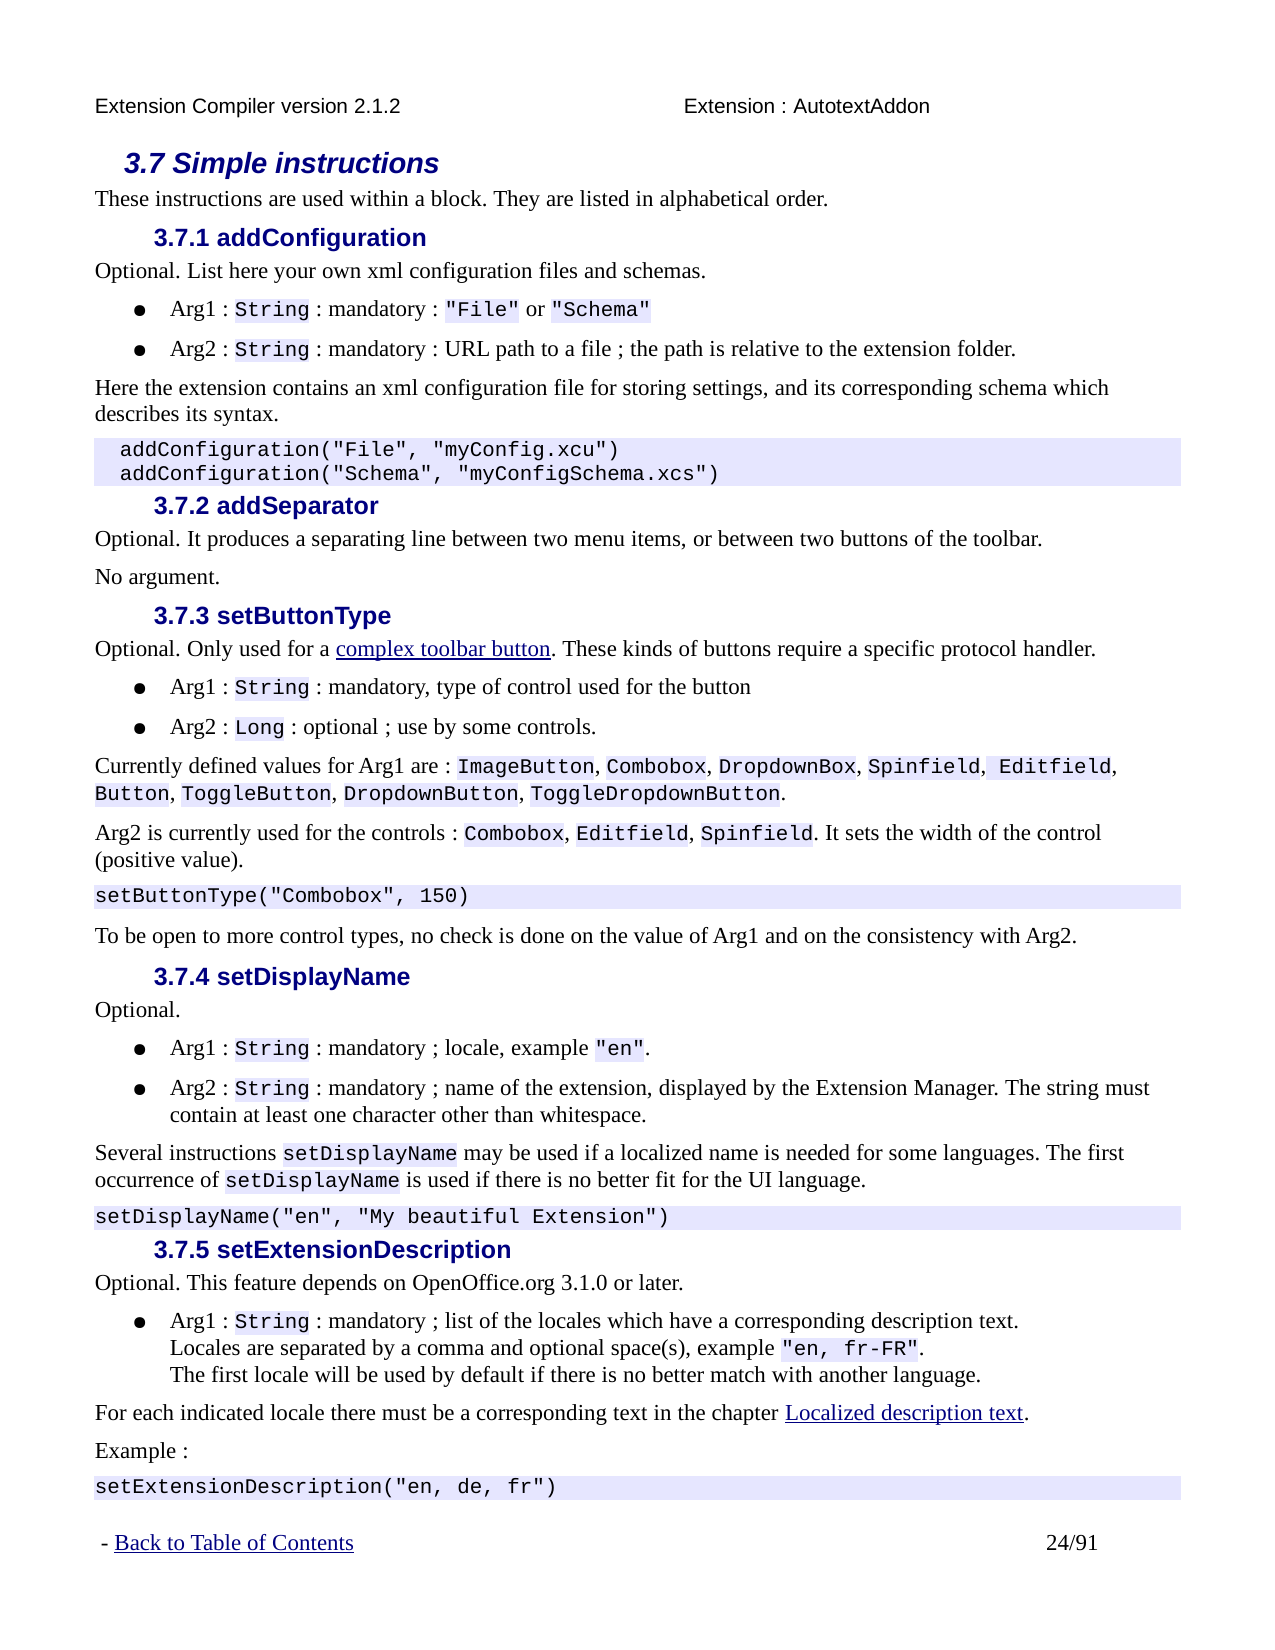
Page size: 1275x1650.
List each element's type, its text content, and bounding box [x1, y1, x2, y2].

text Optional. This feature depends on OpenOffice.org 3.1.0 or later. [94, 1270, 1181, 1296]
list Arg2 : String : mandatory : URL path to a file ; the path is relative to the extension folder. [132, 335, 1181, 362]
subtitle setExtensionDescription [153, 1236, 1181, 1264]
subtitle setButtonType [153, 602, 1181, 630]
text No argument. [94, 564, 1181, 590]
subtitle addSeparator [153, 492, 1181, 520]
text Optional. [94, 997, 1181, 1023]
list Arg2 : String : mandatory ; name of the extension, displayed by the Extension Manager. The string must contain at least one character other than whitespace. [132, 1075, 1181, 1127]
list Arg1 : String : mandatory, type of control used for the button [132, 674, 1181, 701]
list Arg1 : String : mandatory ; locale, example "en". [132, 1035, 1181, 1062]
text setExtensionDescription("en, de, fr") [94, 1476, 1181, 1500]
text Arg2 is currently used for the controls : Combobox, Editfield, Spinfield. It sets the width of the control (positive value). [94, 820, 1181, 872]
list Arg1 : String : mandatory : "File" or "Schema" [132, 296, 1181, 323]
subtitle setDisplayName [153, 963, 1181, 991]
text setButtonType("Combobox", 150) [94, 885, 1181, 909]
list Arg1 : String : mandatory ; list of the locales which have a corresponding description text. Locales are separated by a comma and optional space(s), example "en, fr-FR". The first locale will be used by default if there is no better match with another language. [132, 1308, 1181, 1388]
text setDisplayName("en", "My beautiful Extension") [94, 1206, 1181, 1230]
list Arg2 : Long : optional ; use by some controls. [132, 714, 1181, 741]
subtitle addConfiguration [153, 224, 1181, 252]
text Several instructions setDisplayName may be used if a localized name is needed for some languages. The first occurrence of setDisplayName is used if there is no better fit for the UI language. [94, 1140, 1181, 1194]
text These instructions are used within a block. They are listed in alphabetical order. [94, 186, 1181, 211]
text Here the extension contains an xml configuration file for storing settings, and its corresponding schema which describes its syntax. [94, 375, 1181, 426]
text Optional. List here your own xml configuration files and schemas. [94, 258, 1181, 283]
text For each indicated locale there must be a corresponding text in the chapter Localized description text. [94, 1400, 1181, 1426]
text Example : [94, 1438, 1181, 1464]
text Optional. It produces a separating line between two menu items, or between two buttons of the toolbar. [94, 526, 1181, 552]
text Currently defined values for Arg1 are : ImageButton, Combobox, DropdownBox, Spinfield, Editfield, Button, ToggleButton, DropdownButton, ToggleDropdownButton. [94, 753, 1181, 807]
text addConfiguration("Schema", "myConfigSchema.xcs") [94, 462, 1181, 486]
text addConfiguration("File", "myConfig.xcu") [94, 438, 1181, 462]
text Optional. Only used for a complex toolbar button. These kinds of buttons require a specific protocol handler. [94, 636, 1181, 662]
subtitle Simple instructions [124, 147, 1181, 180]
text To be open to more control types, no check is done on the value of Arg1 and on the consistency with Arg2. [94, 923, 1181, 949]
